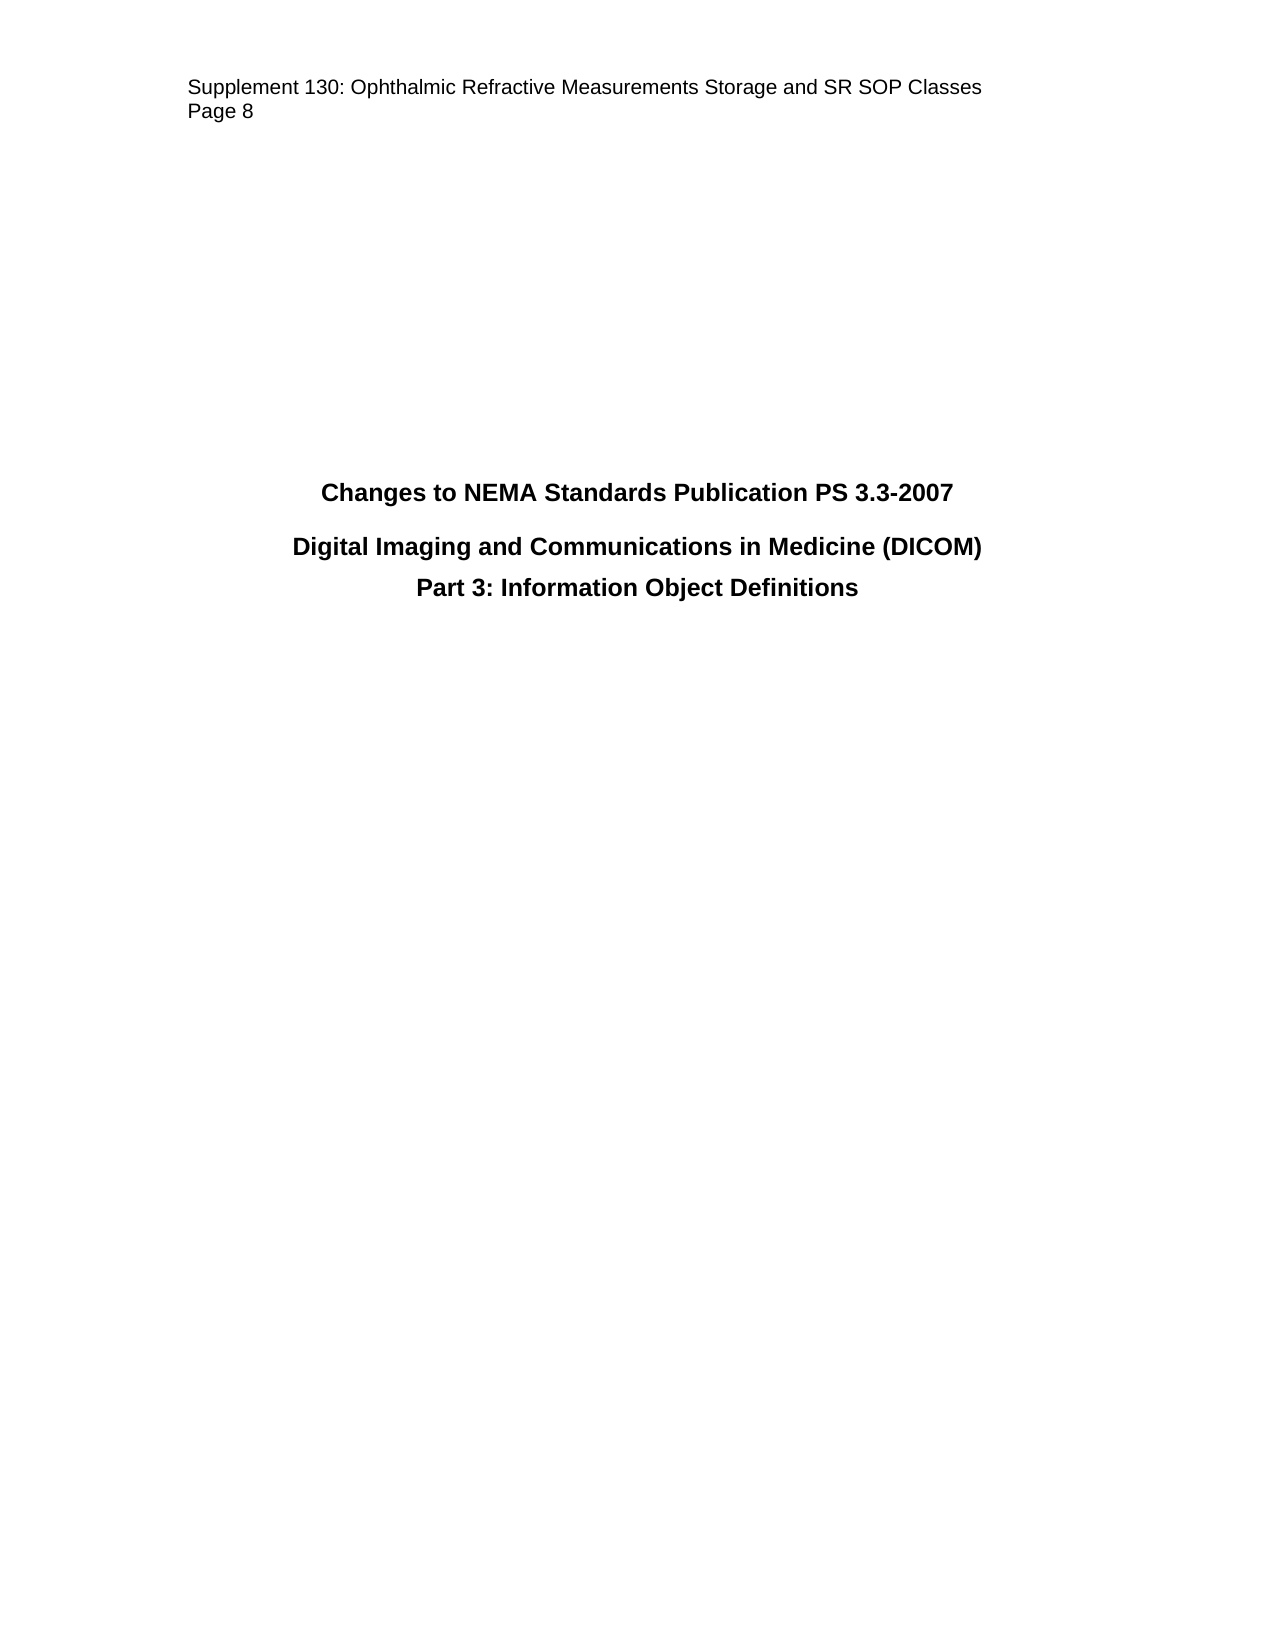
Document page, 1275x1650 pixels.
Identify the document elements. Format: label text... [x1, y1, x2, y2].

text Part 3: Information Object Definitions [187, 573, 1087, 602]
subtitle Changes to NEMA Standards Publication PS 3.3-2007 [187, 478, 1087, 507]
text Digital Imaging and Communications in Medicine (DICOM) [187, 532, 1087, 561]
